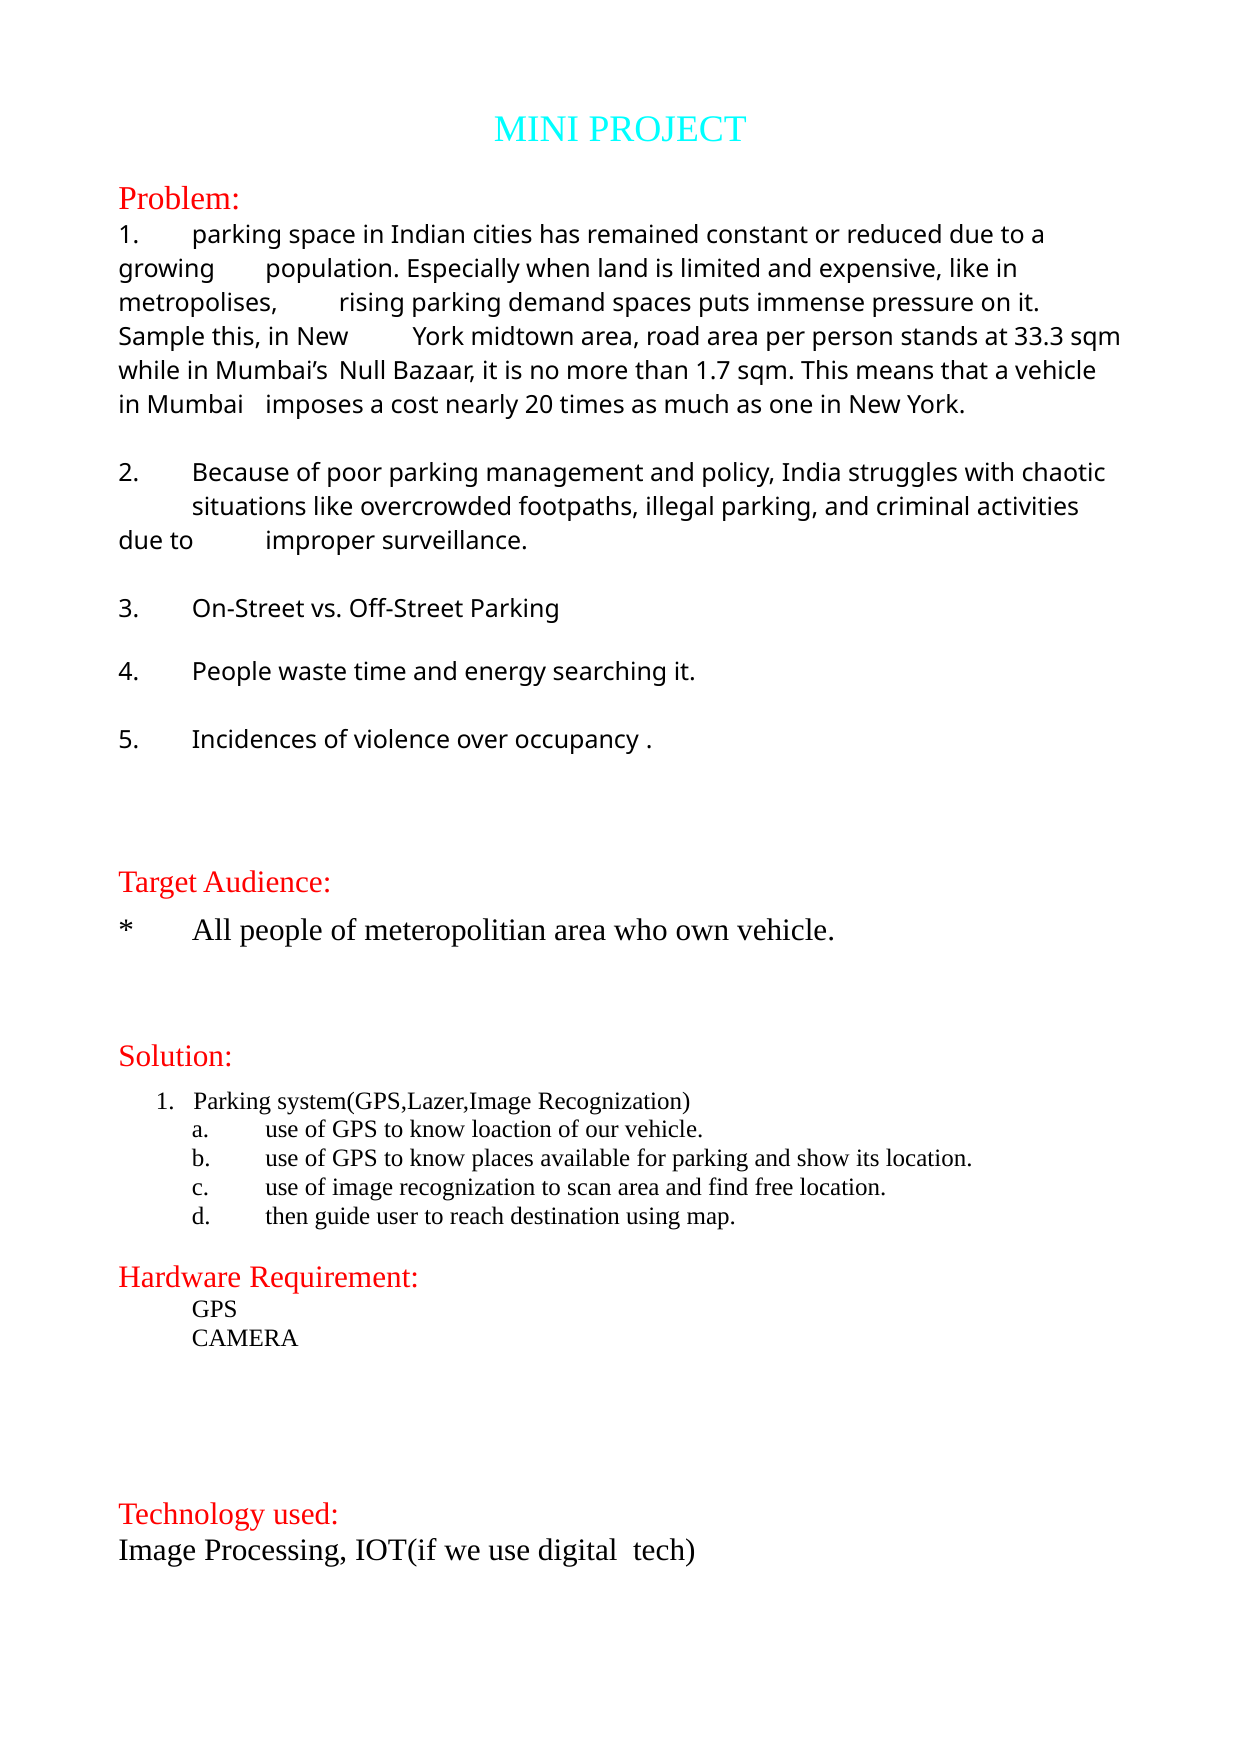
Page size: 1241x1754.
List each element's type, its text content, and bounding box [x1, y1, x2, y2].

text b. use of GPS to know places available for parking and show its location. [118, 1143, 1122, 1172]
text Solution: [118, 1008, 1122, 1073]
text 4. People waste time and energy searching it. [118, 654, 1122, 688]
text Problem: [118, 178, 1122, 216]
text a. use of GPS to know loaction of our vehicle. [118, 1114, 1122, 1143]
text MINI PROJECT [118, 106, 1122, 149]
text 3. On-Street vs. Off-Street Parking [118, 591, 1122, 654]
text Hardware Requirement: [118, 1258, 1122, 1294]
text 1. parking space in Indian cities has remained constant or reduced due to a growing population. Especially when land is limited and expensive, like in metropolises, rising parking demand spaces puts immense pressure on it. Sample this, in New York midtown area, road area per person stands at 33.3 sqm while in Mumbai’s Null Bazaar, it is no more than 1.7 sqm. This means that a vehicle in Mumbai imposes a cost nearly 20 times as much as one in New York. [118, 216, 1122, 421]
text GPS [118, 1294, 1122, 1323]
text 5. Incidences of violence over occupancy . [118, 722, 1122, 756]
text Technology used: [118, 1495, 1122, 1531]
text * All people of meteropolitian area who own vehicle. [118, 912, 1122, 948]
subtitle Target Audience: [118, 863, 1122, 899]
text d. then guide user to reach destination using map. [118, 1201, 1122, 1229]
text c. use of image recognization to scan area and find free location. [118, 1172, 1122, 1201]
text Image Processing, IOT(if we use digital tech) [118, 1531, 1122, 1567]
list Parking system(GPS,Lazer,Image Recognization) [156, 1086, 1122, 1114]
text CAMERA [118, 1323, 1122, 1352]
text 2. Because of poor parking management and policy, India struggles with chaotic situations like overcrowded footpaths, illegal parking, and criminal activities due to improper surveillance. [118, 455, 1122, 557]
